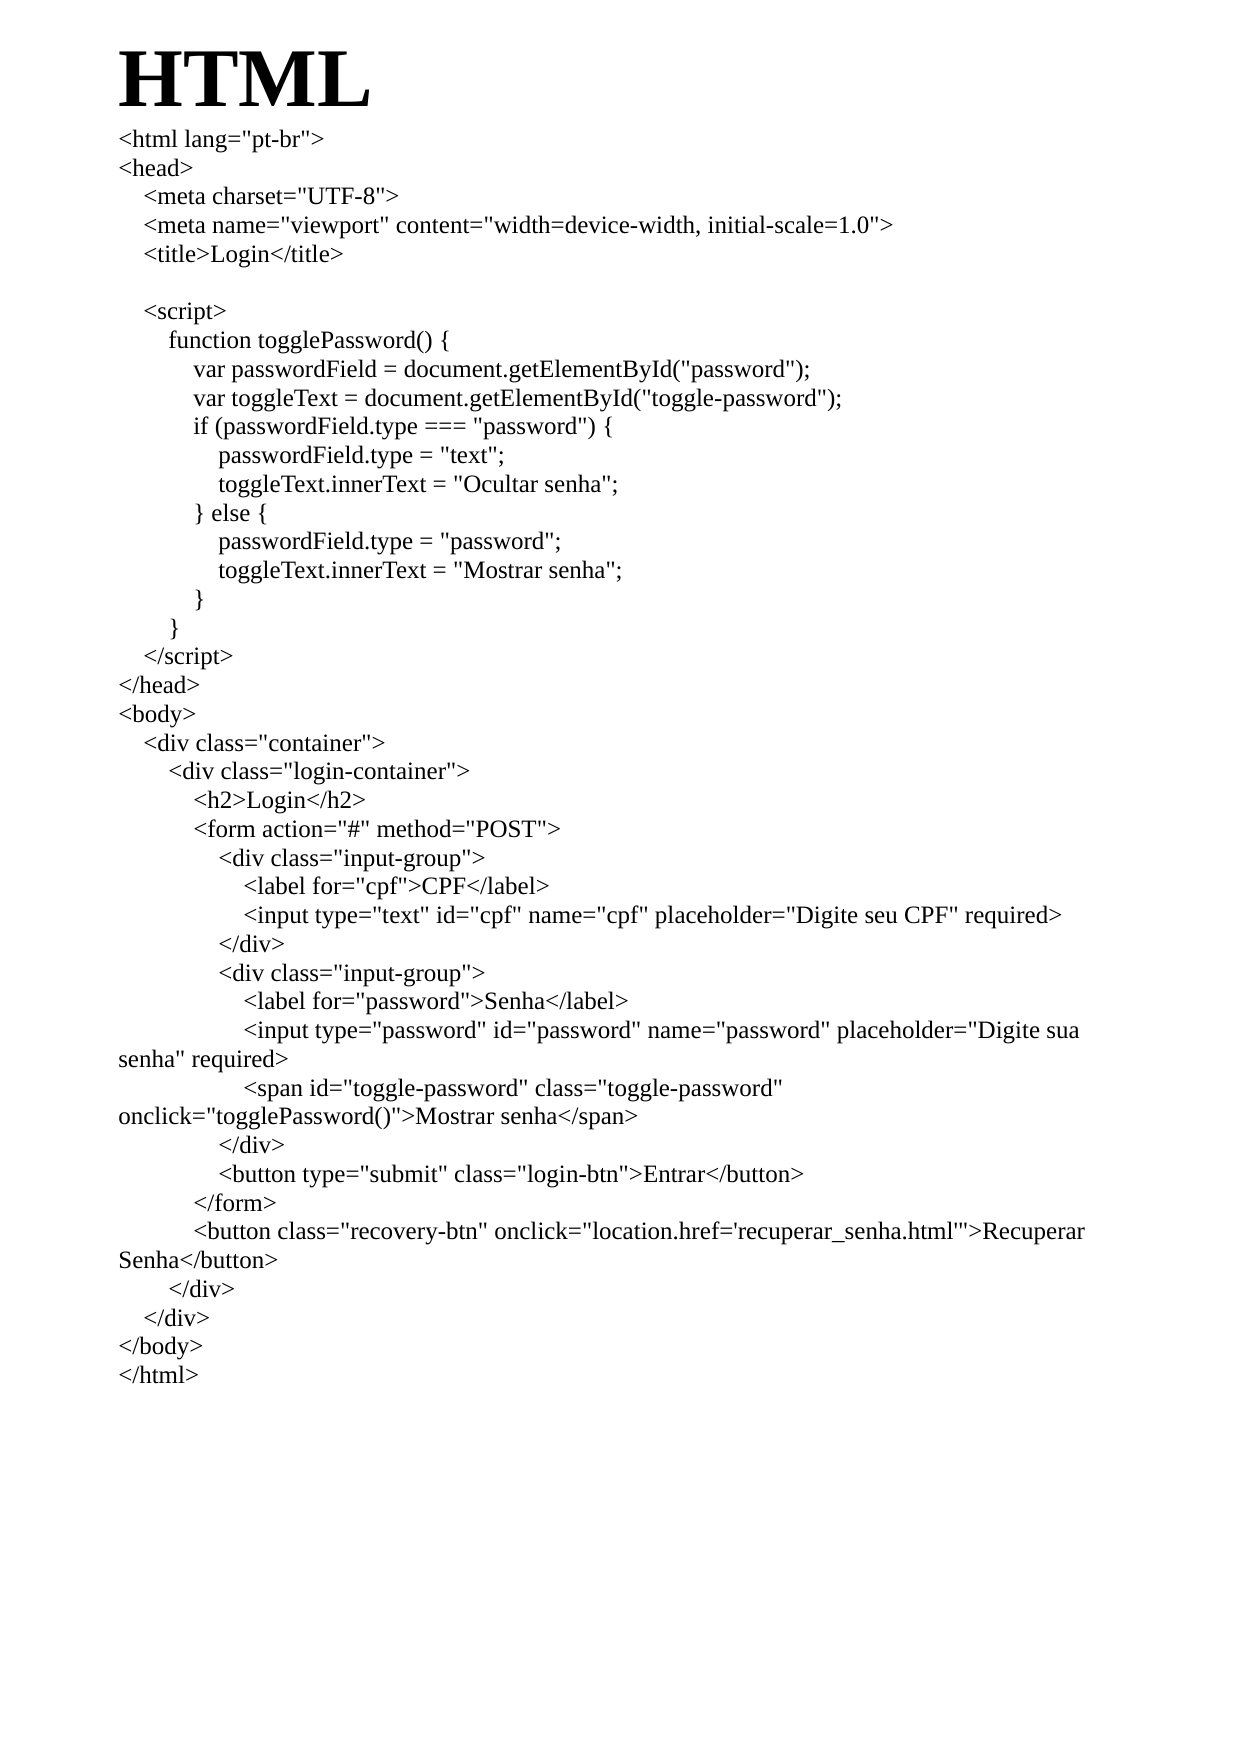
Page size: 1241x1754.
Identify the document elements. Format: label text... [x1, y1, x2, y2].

text </div> [118, 1274, 1122, 1303]
text <meta charset="UTF-8"> [118, 181, 1122, 210]
text </head> [118, 670, 1122, 699]
text </body> [118, 1331, 1122, 1360]
text } else { [118, 498, 1122, 526]
text var passwordField = document.getElementById("password"); [118, 354, 1122, 383]
text <label for="cpf">CPF</label> [118, 871, 1122, 900]
text <div class="input-group"> [118, 958, 1122, 986]
text if (passwordField.type === "password") { [118, 411, 1122, 440]
text passwordField.type = "password"; [118, 526, 1122, 555]
text <head> [118, 153, 1122, 181]
text <html lang="pt-br"> [118, 124, 1122, 153]
text <meta name="viewport" content="width=device-width, initial-scale=1.0"> [118, 210, 1122, 239]
text var toggleText = document.getElementById("toggle-password"); [118, 383, 1122, 411]
text <script> [118, 296, 1122, 325]
text <h2>Login</h2> [118, 785, 1122, 814]
text <button class="recovery-btn" onclick="location.href='recuperar_senha.html'">Recuperar Senha</button> [118, 1216, 1122, 1274]
text <form action="#" method="POST"> [118, 814, 1122, 843]
text passwordField.type = "text"; [118, 440, 1122, 469]
text </script> [118, 641, 1122, 670]
text HTML [118, 28, 1122, 124]
text <div class="login-container"> [118, 756, 1122, 785]
text <title>Login</title> [118, 239, 1122, 268]
text } [118, 584, 1122, 613]
text </div> [118, 1130, 1122, 1159]
text function togglePassword() { [118, 325, 1122, 354]
text <div class="container"> [118, 728, 1122, 756]
text <div class="input-group"> [118, 843, 1122, 871]
text <label for="password">Senha</label> [118, 986, 1122, 1015]
text <span id="toggle-password" class="toggle-password" onclick="togglePassword()">Mostrar senha</span> [118, 1073, 1122, 1130]
text <input type="text" id="cpf" name="cpf" placeholder="Digite seu CPF" required> [118, 900, 1122, 929]
text <button type="submit" class="login-btn">Entrar</button> [118, 1159, 1122, 1188]
text toggleText.innerText = "Ocultar senha"; [118, 469, 1122, 498]
text toggleText.innerText = "Mostrar senha"; [118, 555, 1122, 584]
text <body> [118, 699, 1122, 728]
text </div> [118, 1303, 1122, 1331]
text } [118, 613, 1122, 641]
text </div> [118, 929, 1122, 958]
text <input type="password" id="password" name="password" placeholder="Digite sua senha" required> [118, 1015, 1122, 1073]
text </form> [118, 1188, 1122, 1216]
text </html> [118, 1360, 1122, 1389]
